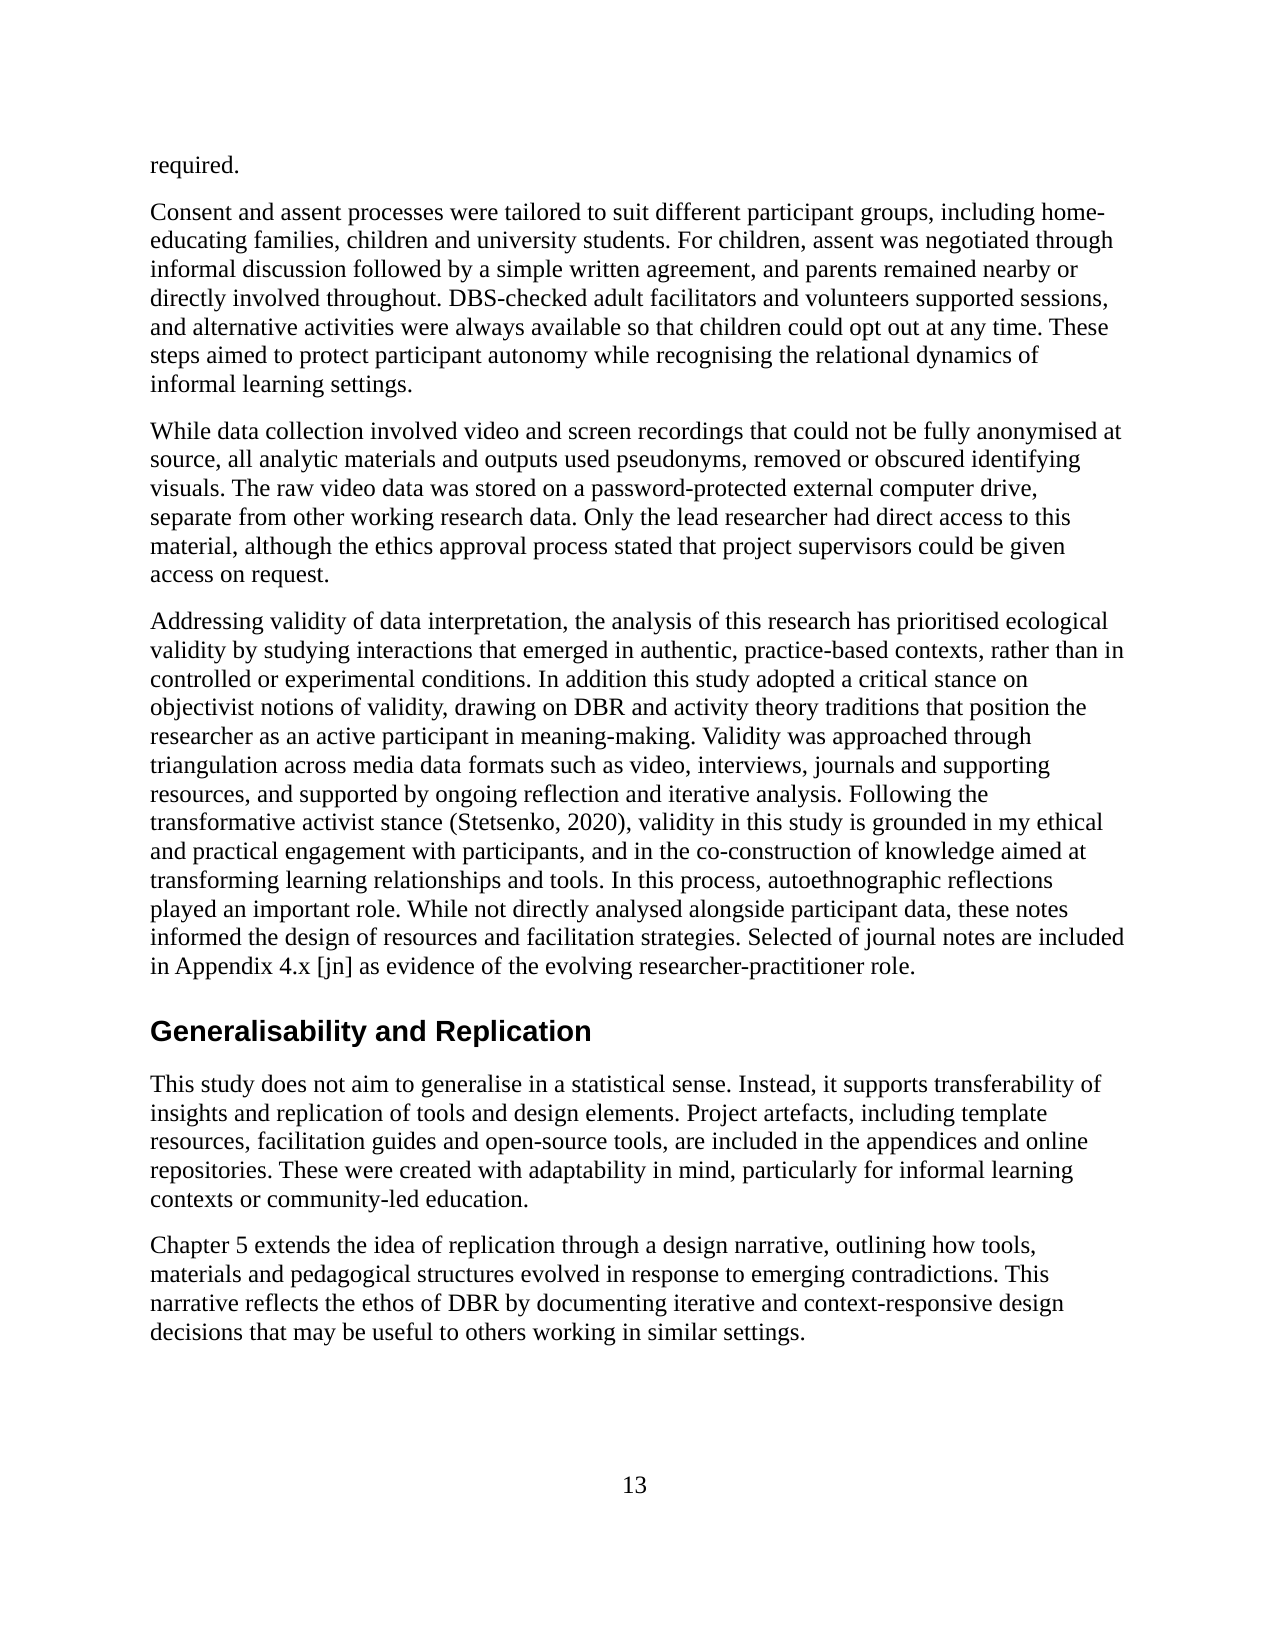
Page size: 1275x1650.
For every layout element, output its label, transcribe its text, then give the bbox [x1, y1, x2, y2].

text Addressing validity of data interpretation, the analysis of this research has prioritised ecological validity by studying interactions that emerged in authentic, practice-based contexts, rather than in controlled or experimental conditions. In addition this study adopted a critical stance on objectivist notions of validity, drawing on DBR and activity theory traditions that position the researcher as an active participant in meaning-making. Validity was approached through triangulation across media data formats such as video, interviews, journals and supporting resources, and supported by ongoing reflection and iterative analysis. Following the transformative activist stance (Stetsenko, 2020), validity in this study is grounded in my ethical and practical engagement with participants, and in the co-construction of knowledge aimed at transforming learning relationships and tools. In this process, autoethnographic reflections played an important role. While not directly analysed alongside participant data, these notes informed the design of resources and facilitation strategies. Selected of journal notes are included in Appendix 4.x [jn] as evidence of the evolving researcher-practitioner role. [150, 606, 1125, 980]
text This study does not aim to generalise in a statistical sense. Instead, it supports transferability of insights and replication of tools and design elements. Project artefacts, including template resources, facilitation guides and open-source tools, are included in the appendices and online repositories. These were created with adaptability in mind, particularly for informal learning contexts or community-led education. [150, 1069, 1125, 1213]
text Chapter 5 extends the idea of replication through a design narrative, outlining how tools, materials and pedagogical structures evolved in response to emerging contradictions. This narrative reflects the ethos of DBR by documenting iterative and context-responsive design decisions that may be useful to others working in similar settings. [150, 1231, 1125, 1346]
text While data collection involved video and screen recordings that could not be fully anonymised at source, all analytic materials and outputs used pseudonyms, removed or obscured identifying visuals. The raw video data was stored on a password-protected external computer drive, separate from other working research data. Only the lead researcher had direct access to this material, although the ethics approval process stated that project supervisors could be given access on request. [150, 416, 1125, 588]
text Consent and assent processes were tailored to suit different participant groups, including home-educating families, children and university students. For children, assent was negotiated through informal discussion followed by a simple written agreement, and parents remained nearby or directly involved throughout. DBS-checked adult facilitators and volunteers supported sessions, and alternative activities were always available so that children could opt out at any time. These steps aimed to protect participant autonomy while recognising the relational dynamics of informal learning settings. [150, 197, 1125, 398]
text required. [150, 150, 1125, 179]
subtitle Generalisability and Replication [150, 1014, 1125, 1047]
